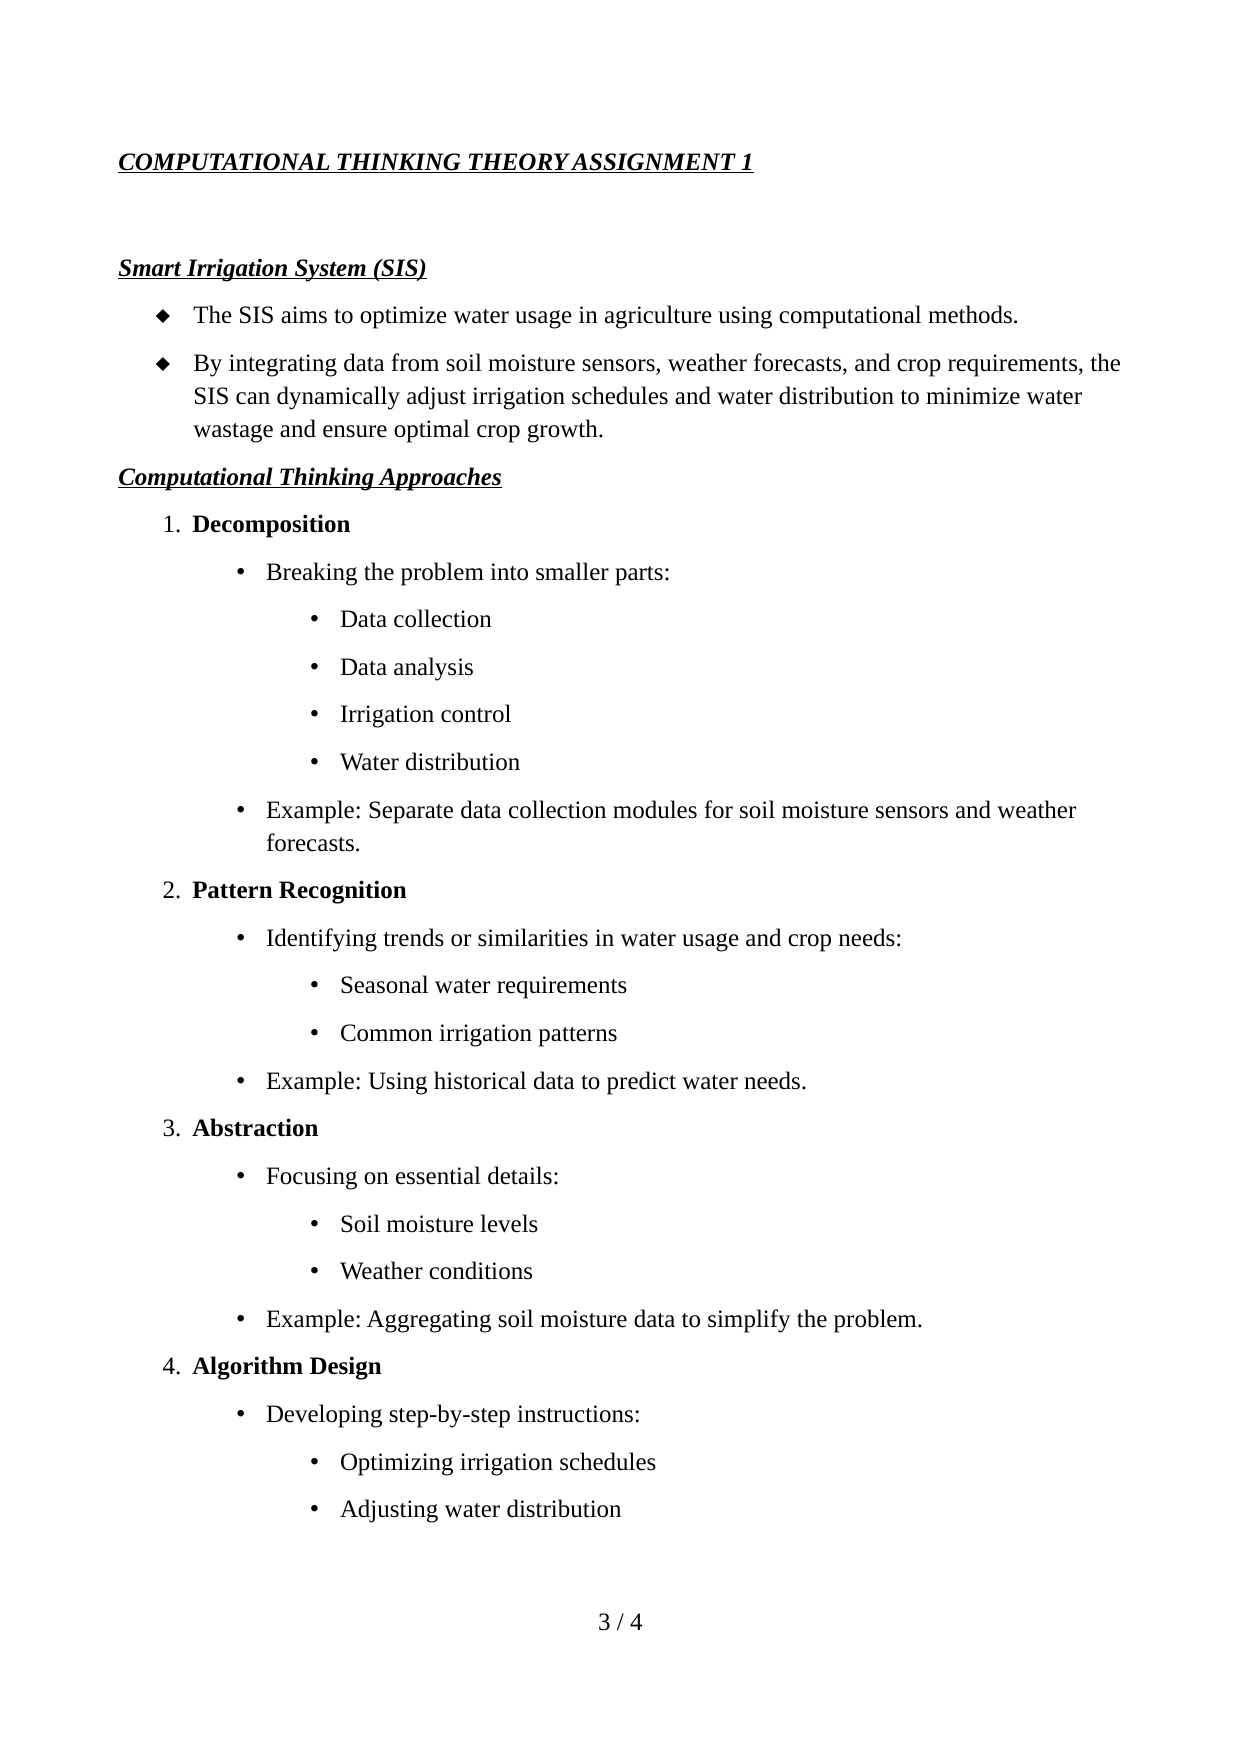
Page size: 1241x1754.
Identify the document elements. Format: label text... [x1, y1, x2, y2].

list Irrigation control [310, 699, 1122, 728]
list Data collection [310, 604, 1122, 633]
list Abstraction [162, 1113, 1122, 1142]
list The SIS aims to optimize water usage in agriculture using computational methods. [156, 300, 1122, 329]
list Breaking the problem into smaller parts: [236, 557, 1122, 586]
list Common irrigation patterns [310, 1018, 1122, 1047]
list Seasonal water requirements [310, 971, 1122, 999]
list Focusing on essential details: [236, 1161, 1122, 1190]
list Example: Aggregating soil moisture data to simplify the problem. [236, 1304, 1122, 1333]
list Decomposition [162, 509, 1122, 538]
list Soil moisture levels [310, 1209, 1122, 1237]
list Adjusting water distribution [310, 1494, 1122, 1523]
list Example: Separate data collection modules for soil moisture sensors and weather forecasts. [236, 795, 1122, 857]
list Data analysis [310, 652, 1122, 681]
list By integrating data from soil moisture sensors, weather forecasts, and crop requirements, the SIS can dynamically adjust irrigation schedules and water distribution to minimize water wastage and ensure optimal crop growth. [156, 348, 1122, 443]
list Algorithm Design [162, 1351, 1122, 1380]
list Optimizing irrigation schedules [310, 1447, 1122, 1475]
list Pattern Recognition [162, 875, 1122, 904]
list Identifying trends or similarities in water usage and crop needs: [236, 923, 1122, 952]
text Computational Thinking Approaches [118, 462, 1122, 490]
text Smart Irrigation System (SIS) [118, 253, 1122, 281]
list Weather conditions [310, 1256, 1122, 1285]
list Water distribution [310, 747, 1122, 776]
list Example: Using historical data to predict water needs. [236, 1066, 1122, 1094]
list Developing step-by-step instructions: [236, 1399, 1122, 1428]
